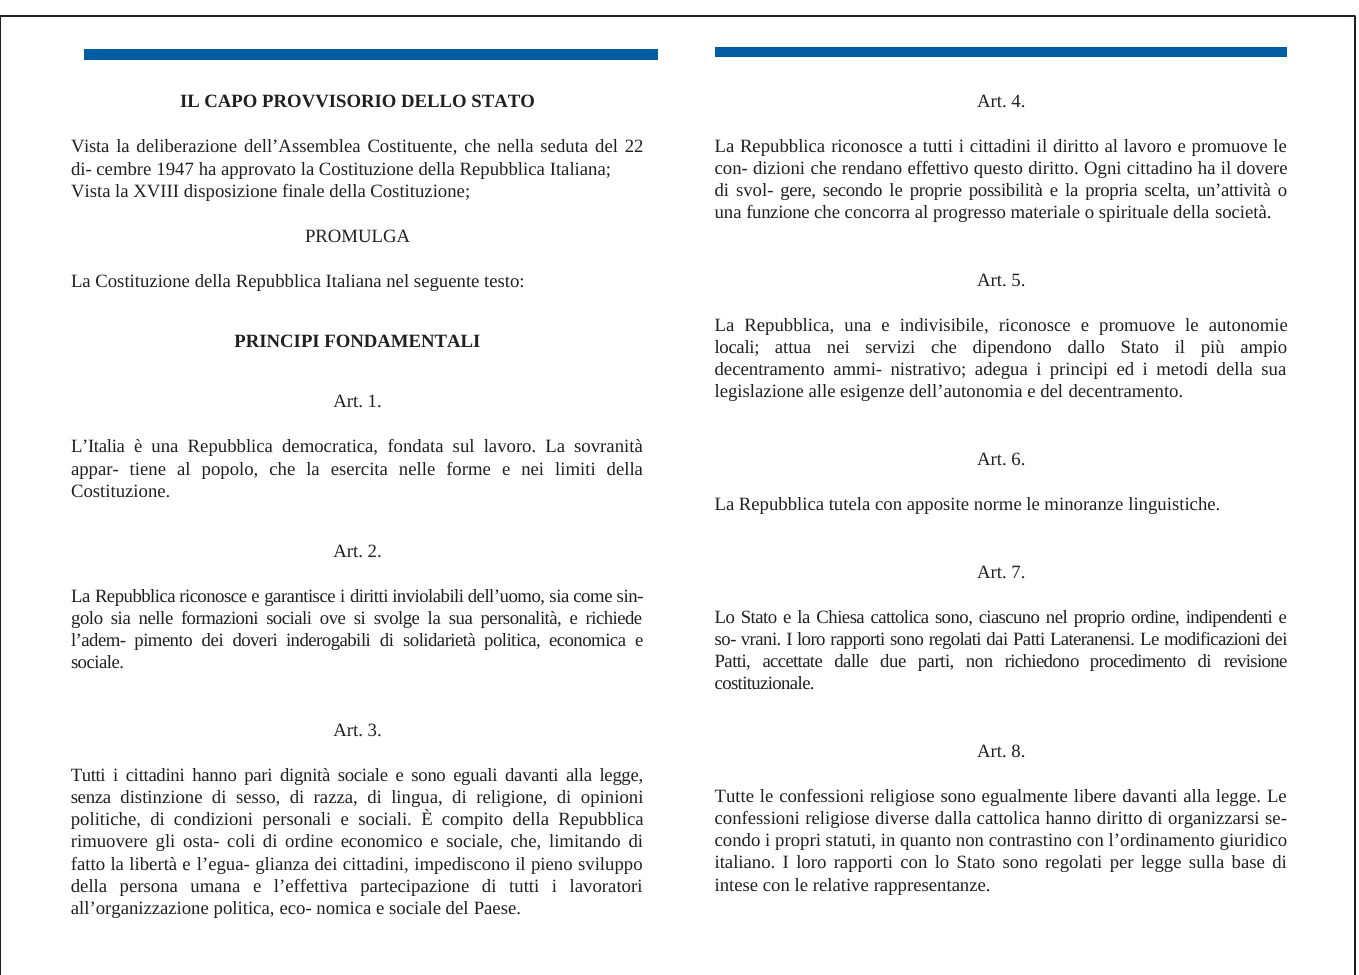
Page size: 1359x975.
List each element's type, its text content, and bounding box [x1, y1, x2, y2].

text La Repubblica tutela con apposite norme le minoranze linguistiche. [714, 493, 1339, 514]
text Tutte le confessioni religiose sono egualmente libere davanti alla legge. Le confessioni religiose diverse dalla cattolica hanno diritto di organizzarsi se- condo i propri statuti, in quanto non contrastino con l’ordinamento giuridico italiano. I loro rapporti con lo Stato sono regolati per legge sulla base di intese con le relative rappresentanze. [714, 785, 1288, 895]
text Art. 1. [177, 390, 537, 412]
text Art. 5. [855, 269, 1147, 290]
text Art. 6. [855, 448, 1147, 469]
text Art. 8. [855, 740, 1147, 761]
text Art. 4. [855, 89, 1147, 111]
text IL CAPO PROVVISORIO DELLO STATO [177, 90, 537, 112]
text La Costituzione della Repubblica Italiana nel seguente testo: [71, 270, 648, 292]
text Tutti i cittadini hanno pari dignità sociale e sono eguali davanti alla legge, senza distinzione di sesso, di razza, di lingua, di religione, di opinioni politiche, di condizioni personali e sociali. È compito della Repubblica rimuovere gli osta- coli di ordine economico e sociale, che, limitando di fatto la libertà e l’egua- glianza dei cittadini, impediscono il pieno sviluppo della persona umana e l’effettiva partecipazione di tutti i lavoratori all’organizzazione politica, eco- nomica e sociale del Paese. [71, 764, 644, 918]
text La Repubblica riconosce e garantisce i diritti inviolabili dell’uomo, sia come sin- golo sia nelle formazioni sociali ove si svolge la sua personalità, e richiede l’adem- pimento dei doveri inderogabili di solidarietà politica, economica e sociale. [71, 585, 643, 673]
text PROMULGA [177, 225, 537, 247]
text Vista la deliberazione dell’Assemblea Costituente, che nella seduta del 22 di- cembre 1947 ha approvato la Costituzione della Repubblica Italiana; [71, 135, 644, 179]
text L’Italia è una Repubblica democratica, fondata sul lavoro. La sovranità appar- tiene al popolo, che la esercita nelle forme e nei limiti della Costituzione. [71, 435, 643, 501]
text Vista la XVIII disposizione finale della Costituzione; [71, 180, 648, 201]
text Art. 2. [177, 540, 537, 561]
text Art. 3. [177, 719, 537, 740]
text Art. 7. [855, 561, 1147, 582]
text PRINCIPI FONDAMENTALI [177, 330, 537, 352]
text Lo Stato e la Chiesa cattolica sono, ciascuno nel proprio ordine, indipendenti e so- vrani. I loro rapporti sono regolati dai Patti Lateranensi. Le modificazioni dei Patti, accettate dalle due parti, non richiedono procedimento di revisione costituzionale. [714, 606, 1288, 694]
text La Repubblica riconosce a tutti i cittadini il diritto al lavoro e promuove le con- dizioni che rendano effettivo questo diritto. Ogni cittadino ha il dovere di svol- gere, secondo le proprie possibilità e la propria scelta, un’attività o una funzione che concorra al progresso materiale o spirituale della società. [714, 134, 1288, 223]
text La Repubblica, una e indivisibile, riconosce e promuove le autonomie locali; attua nei servizi che dipendono dallo Stato il più ampio decentramento ammi- nistrativo; adegua i principi ed i metodi della sua legislazione alle esigenze dell’autonomia e del decentramento. [714, 314, 1288, 402]
